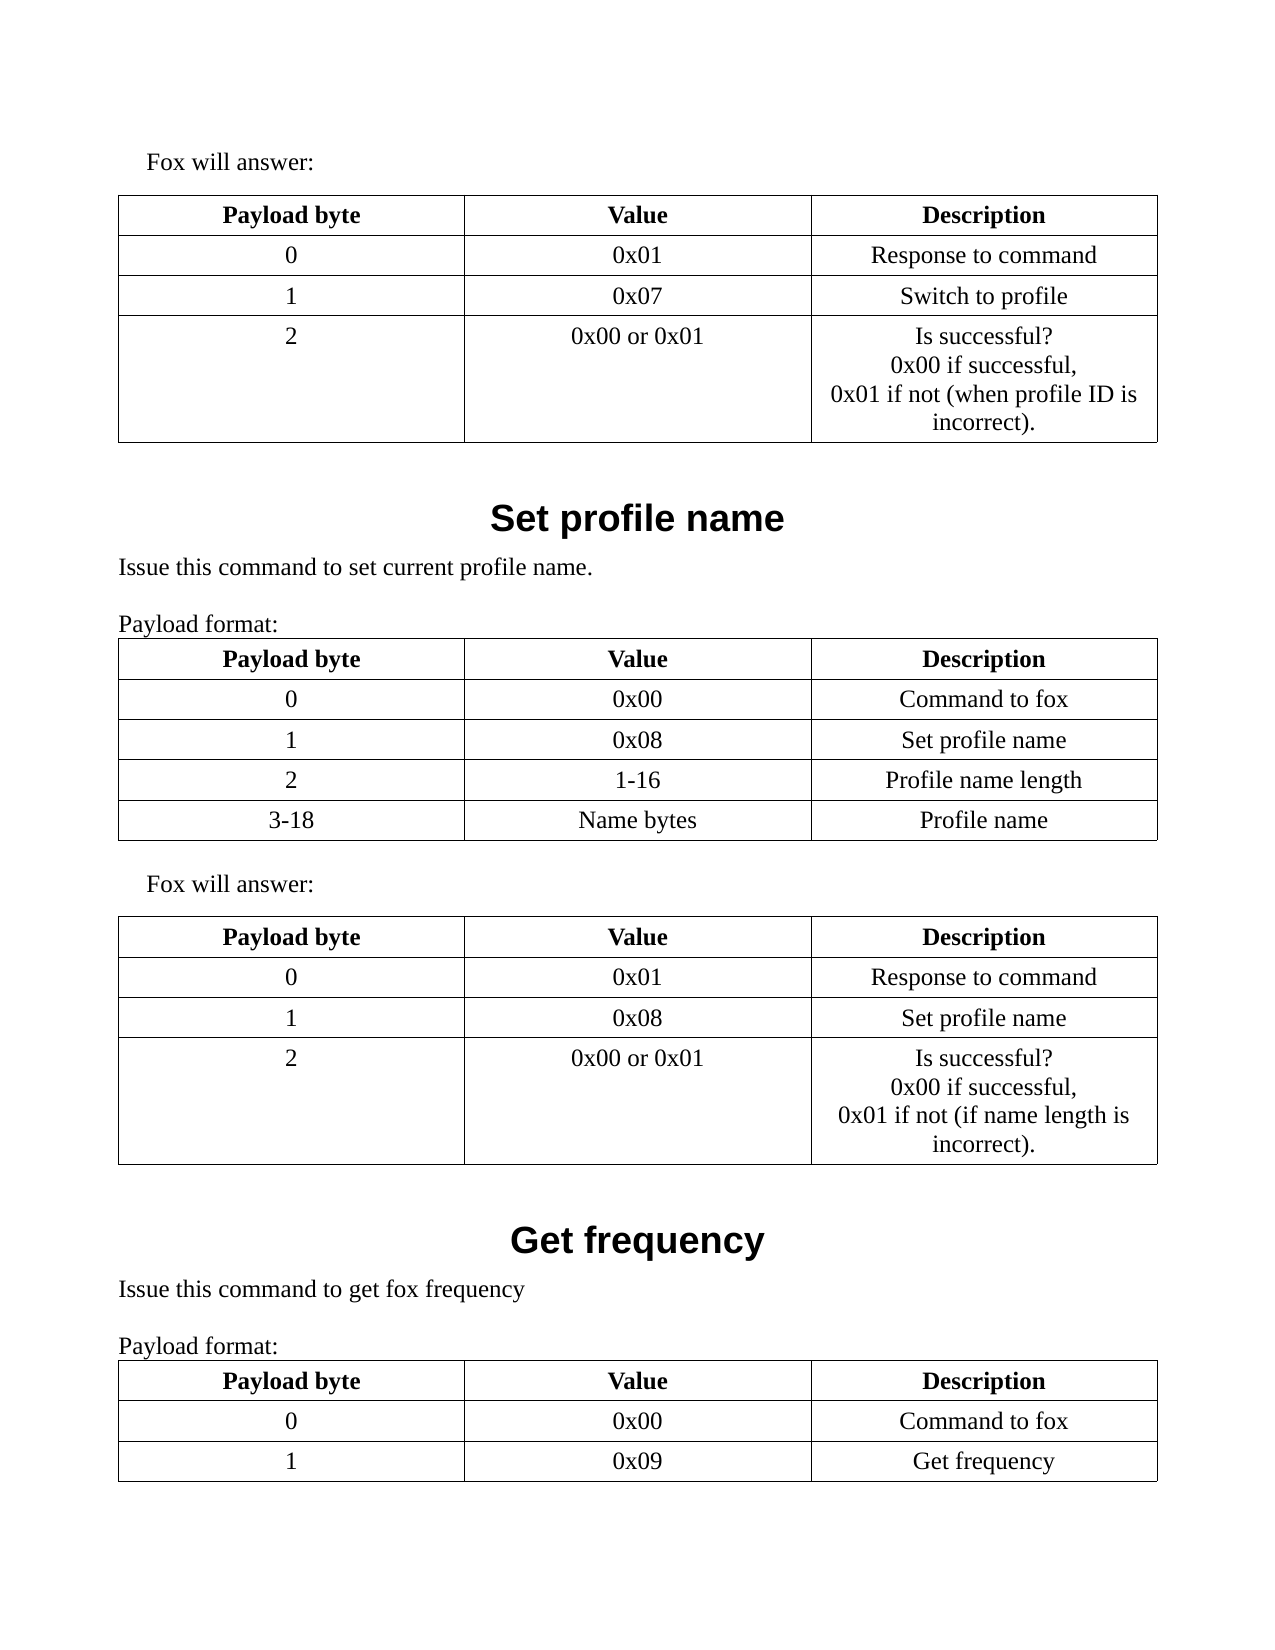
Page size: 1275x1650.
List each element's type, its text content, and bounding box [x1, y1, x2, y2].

table_cell 2 [119, 316, 464, 442]
table_cell Command to fox [812, 1401, 1157, 1441]
table_header Description [812, 196, 1157, 235]
text Issue this command to set current profile name. [118, 552, 1157, 581]
table_cell 0x00 or 0x01 [465, 1038, 811, 1164]
table_cell Name bytes [465, 801, 811, 840]
table_cell 1 [119, 276, 464, 315]
table_header Payload byte [119, 1361, 464, 1400]
table_cell 0x01 [465, 236, 811, 275]
table_cell Profile name [812, 801, 1157, 840]
table_header Payload byte [119, 917, 464, 957]
table_cell Set profile name [812, 998, 1157, 1037]
table_cell 0 [119, 1401, 464, 1441]
table_header Payload byte [119, 196, 464, 235]
table_cell Is successful? 0x00 if successful, 0x01 if not (if name length is incorrect). [812, 1038, 1157, 1164]
table_cell 2 [119, 1038, 464, 1164]
table_header Value [465, 917, 811, 957]
table_cell 0 [119, 236, 464, 275]
table_header Value [465, 196, 811, 235]
table_cell Is successful? 0x00 if successful, 0x01 if not (when profile ID is incorrect). [812, 316, 1157, 442]
table_cell 1 [119, 720, 464, 759]
table_cell Switch to profile [812, 276, 1157, 315]
table_header Payload byte [119, 639, 464, 678]
table_cell Response to command [812, 236, 1157, 275]
table_cell 0x09 [465, 1442, 811, 1481]
subtitle Get frequency [118, 1218, 1157, 1261]
table_cell Set profile name [812, 720, 1157, 759]
table_cell 0 [119, 680, 464, 719]
table_cell 2 [119, 760, 464, 799]
text Payload format: [118, 609, 1157, 638]
text Issue this command to get fox frequency [118, 1274, 1157, 1302]
table_cell Profile name length [812, 760, 1157, 799]
table_cell 0x00 [465, 1401, 811, 1441]
table_cell Response to command [812, 958, 1157, 997]
text Payload format: [118, 1331, 1157, 1360]
table_header Description [812, 917, 1157, 957]
table_cell 0x01 [465, 958, 811, 997]
table_cell 0x08 [465, 998, 811, 1037]
table_cell Get frequency [812, 1442, 1157, 1481]
subtitle Set profile name [118, 496, 1157, 539]
table_header Description [812, 639, 1157, 678]
table_cell 0 [119, 958, 464, 997]
table_cell 1 [119, 998, 464, 1037]
text Fox will answer: [118, 147, 1157, 176]
table_header Value [465, 1361, 811, 1400]
table_cell 0x00 [465, 680, 811, 719]
table_cell Command to fox [812, 680, 1157, 719]
table_cell 1-16 [465, 760, 811, 799]
table_cell 1 [119, 1442, 464, 1481]
table_cell 0x08 [465, 720, 811, 759]
table_header Value [465, 639, 811, 678]
table_cell 3-18 [119, 801, 464, 840]
table_header Description [812, 1361, 1157, 1400]
table_cell 0x00 or 0x01 [465, 316, 811, 442]
text Fox will answer: [118, 869, 1157, 897]
table_cell 0x07 [465, 276, 811, 315]
